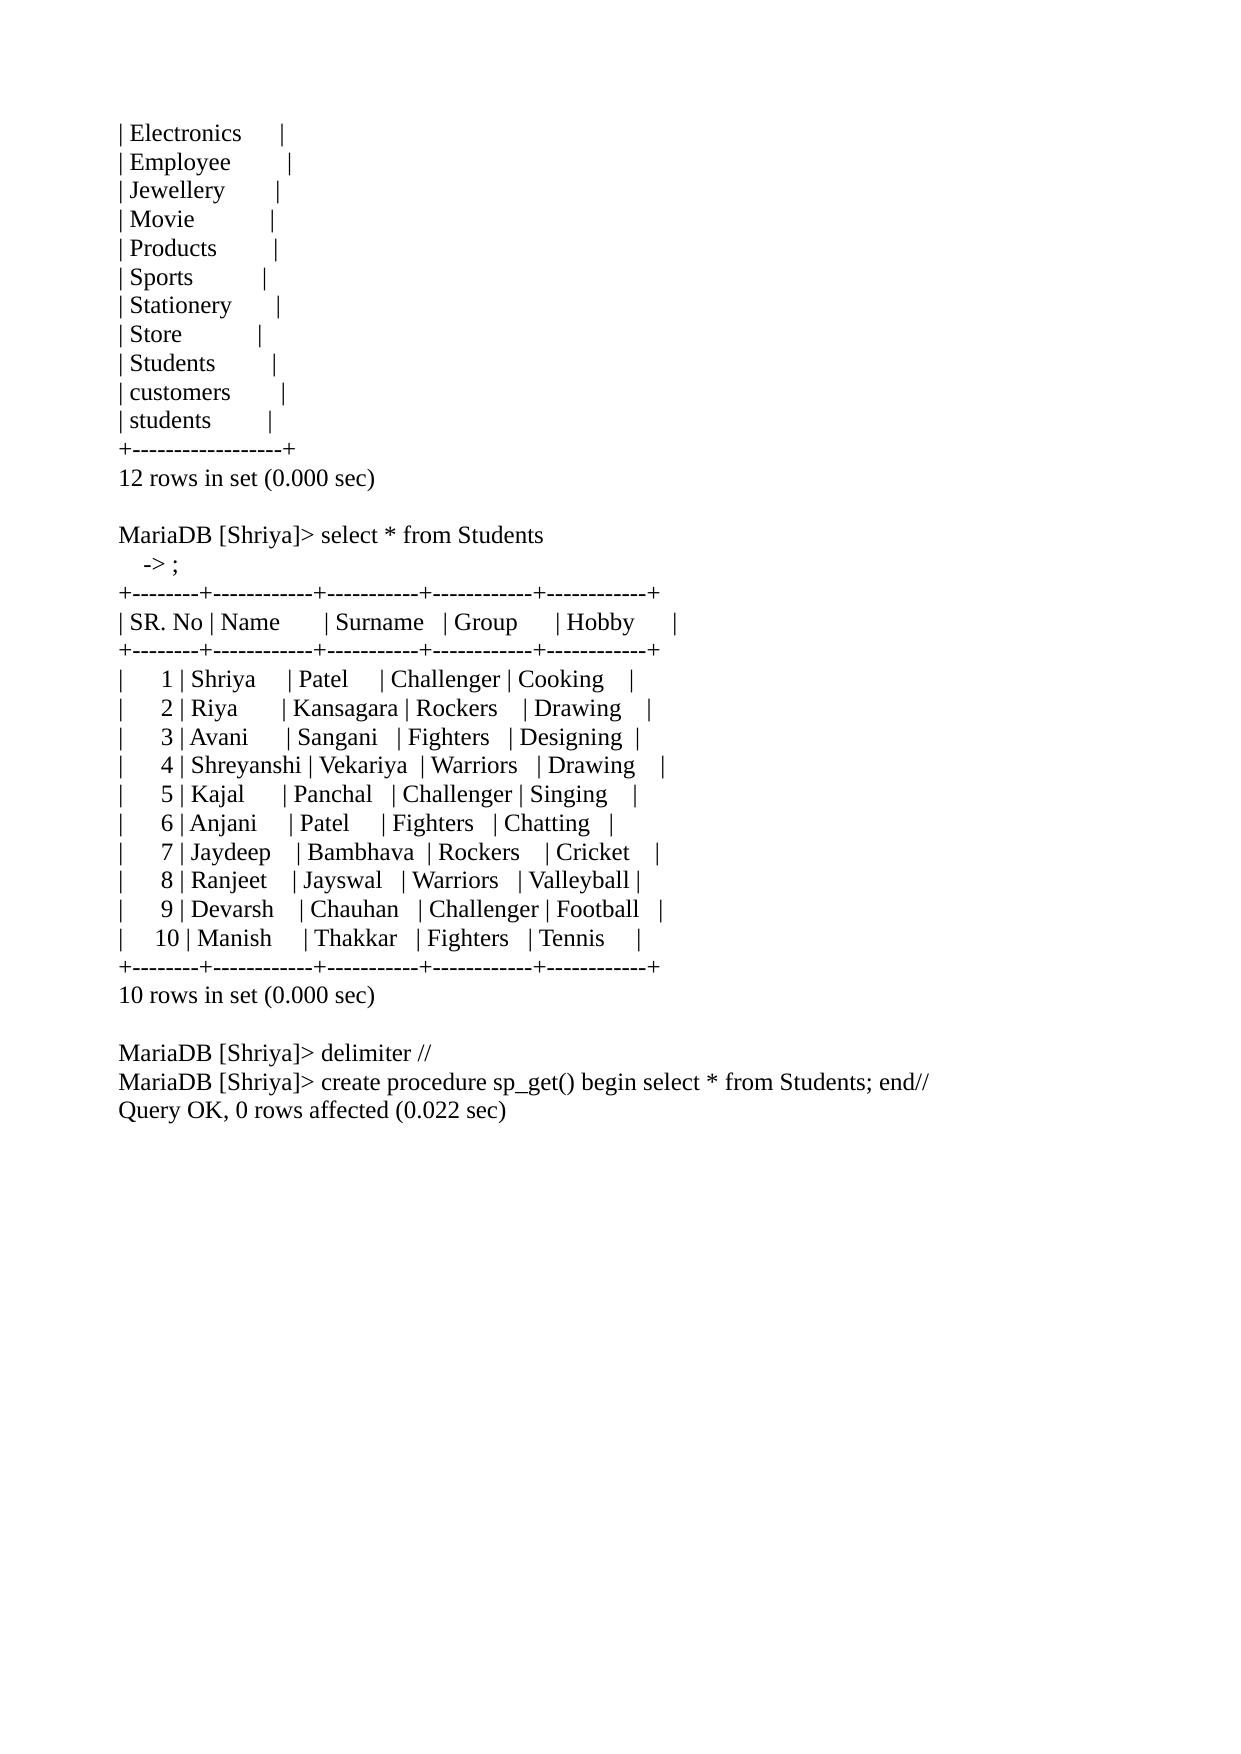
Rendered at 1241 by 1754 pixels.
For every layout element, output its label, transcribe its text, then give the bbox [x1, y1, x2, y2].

text -> ; [118, 549, 1122, 578]
text | Stationery | [118, 291, 1122, 319]
text | Employee | [118, 147, 1122, 176]
text | students | [118, 406, 1122, 434]
text | 5 | Kajal | Panchal | Challenger | Singing | [118, 779, 1122, 808]
text | 6 | Anjani | Patel | Fighters | Chatting | [118, 808, 1122, 837]
text | Sports | [118, 262, 1122, 291]
text | 8 | Ranjeet | Jayswal | Warriors | Valleyball | [118, 866, 1122, 894]
text 12 rows in set (0.000 sec) [118, 463, 1122, 492]
text Query OK, 0 rows affected (0.022 sec) [118, 1096, 1122, 1124]
text +--------+------------+-----------+------------+------------+ [118, 636, 1122, 664]
text | Students | [118, 348, 1122, 377]
text | Electronics | [118, 118, 1122, 147]
text +--------+------------+-----------+------------+------------+ [118, 952, 1122, 981]
text | 1 | Shriya | Patel | Challenger | Cooking | [118, 664, 1122, 693]
text +--------+------------+-----------+------------+------------+ [118, 578, 1122, 607]
text | Jewellery | [118, 176, 1122, 204]
text | 7 | Jaydeep | Bambhava | Rockers | Cricket | [118, 837, 1122, 866]
text 10 rows in set (0.000 sec) [118, 981, 1122, 1009]
text | Store | [118, 319, 1122, 348]
text MariaDB [Shriya]> delimiter // [118, 1038, 1122, 1067]
text | Movie | [118, 204, 1122, 233]
text | Products | [118, 233, 1122, 262]
text MariaDB [Shriya]> select * from Students [118, 521, 1122, 549]
text | 2 | Riya | Kansagara | Rockers | Drawing | [118, 693, 1122, 722]
text | 10 | Manish | Thakkar | Fighters | Tennis | [118, 923, 1122, 952]
text | 4 | Shreyanshi | Vekariya | Warriors | Drawing | [118, 751, 1122, 779]
text MariaDB [Shriya]> create procedure sp_get() begin select * from Students; end// [118, 1067, 1122, 1096]
text | 9 | Devarsh | Chauhan | Challenger | Football | [118, 894, 1122, 923]
text | SR. No | Name | Surname | Group | Hobby | [118, 607, 1122, 636]
text +------------------+ [118, 434, 1122, 463]
text | customers | [118, 377, 1122, 406]
text | 3 | Avani | Sangani | Fighters | Designing | [118, 722, 1122, 751]
